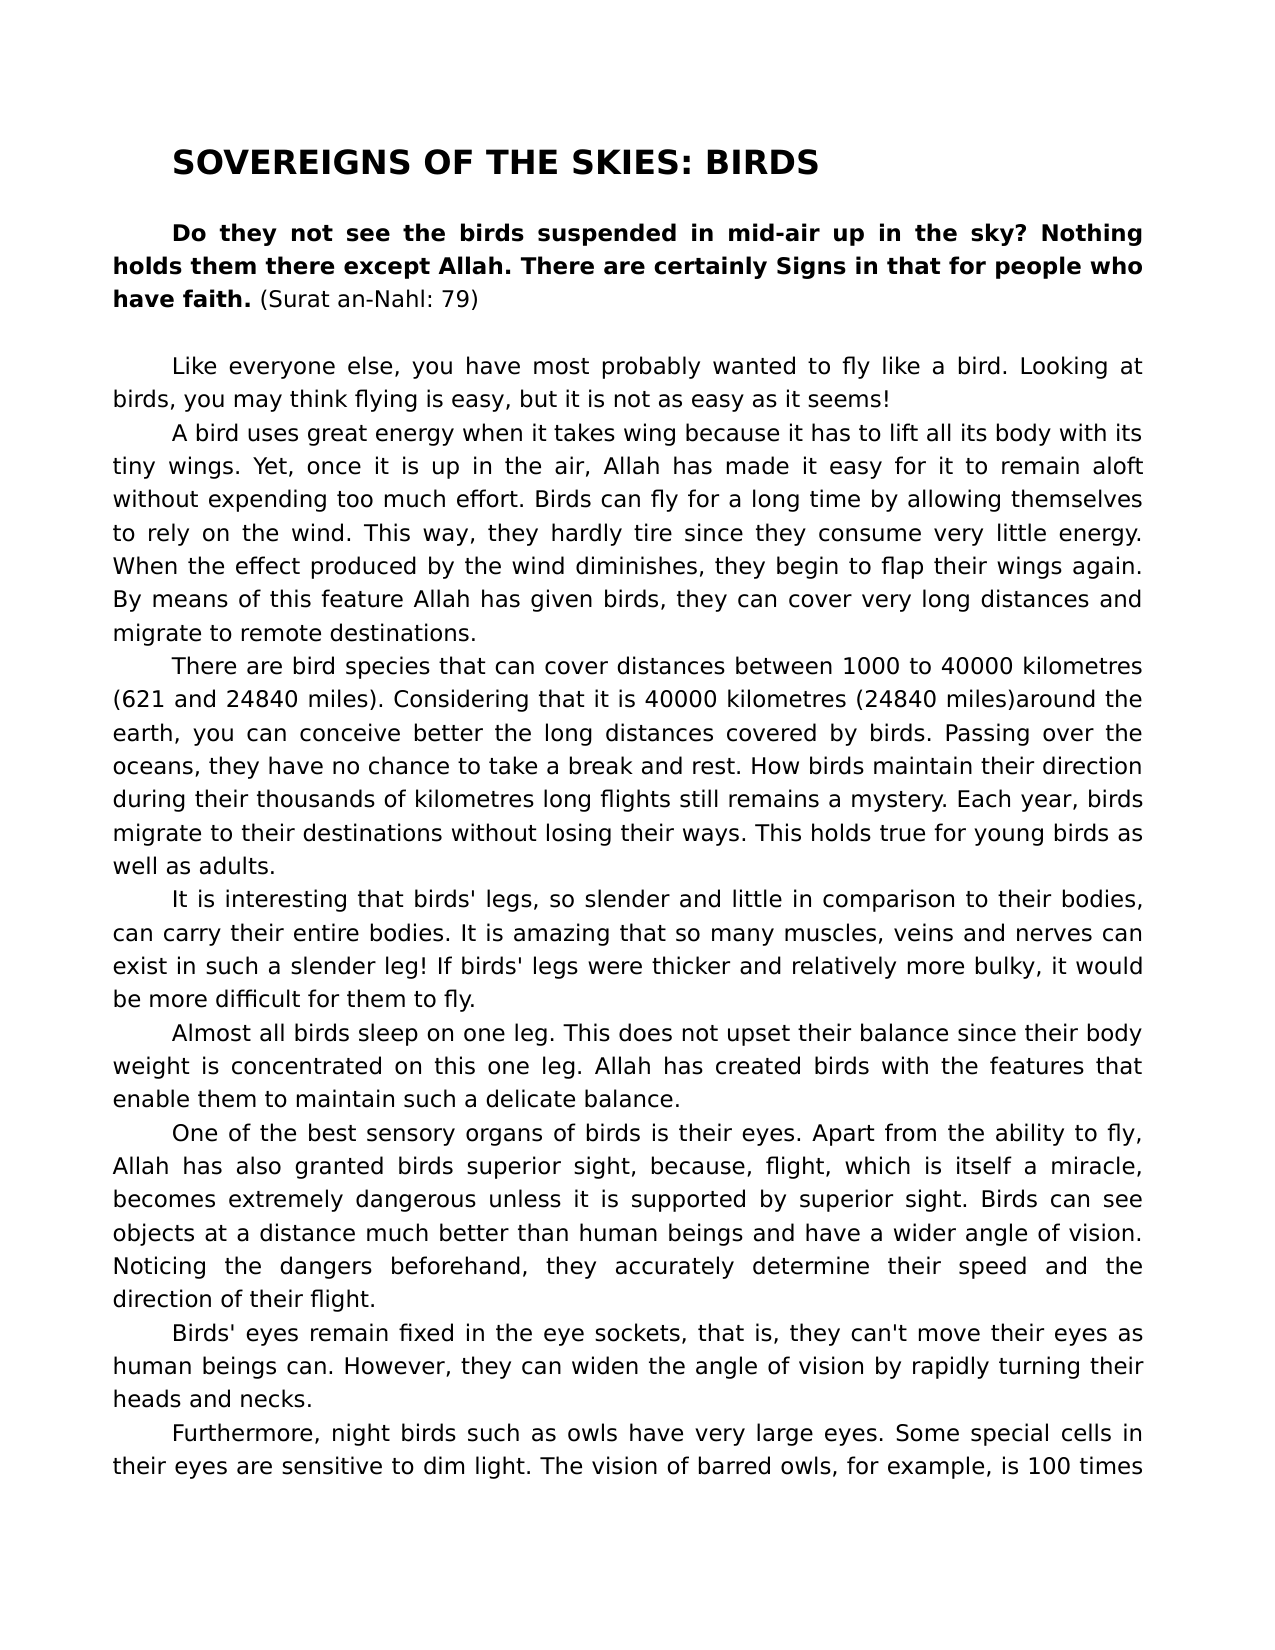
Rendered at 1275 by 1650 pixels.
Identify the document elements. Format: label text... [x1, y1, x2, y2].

text A bird uses great energy when it takes wing because it has to lift all its body with its tiny wings. Yet, once it is up in the air, Allah has made it easy for it to remain aloft without expending too much effort. Birds can fly for a long time by allowing themselves to rely on the wind. This way, they hardly tire since they consume very little energy. When the effect produced by the wind diminishes, they begin to flap their wings again. By means of this feature Allah has given birds, they can cover very long distances and migrate to remote destinations. [112, 414, 1145, 648]
text Almost all birds sleep on one leg. This does not upset their balance since their body weight is concentrated on this one leg. Allah has created birds with the features that enable them to maintain such a delicate balance. [112, 1014, 1145, 1114]
text Birds' eyes remain fixed in the eye sockets, that is, they can't move their eyes as human beings can. However, they can widen the angle of vision by rapidly turning their heads and necks. [112, 1314, 1145, 1414]
text Furthermore, night birds such as owls have very large eyes. Some special cells in their eyes are sensitive to dim light. The vision of barred owls, for example, is 100 times [112, 1414, 1145, 1481]
text One of the best sensory organs of birds is their eyes. Apart from the ability to fly, Allah has also granted birds superior sight, because, flight, which is itself a miracle, becomes extremely dangerous unless it is supported by superior sight. Birds can see objects at a distance much better than human beings and have a wider angle of vision. Noticing the dangers beforehand, they accurately determine their speed and the direction of their flight. [112, 1114, 1145, 1314]
text SOVEREIGNS OF THE SKIES: BIRDS [112, 148, 1145, 181]
text Like everyone else, you have most probably wanted to fly like a bird. Looking at birds, you may think flying is easy, but it is not as easy as it seems! [112, 348, 1145, 414]
text Do they not see the birds suspended in mid-air up in the sky? Nothing holds them there except Allah. There are certainly Signs in that for people who have faith. (Surat an-Nahl: 79) [112, 214, 1145, 314]
text There are bird species that can cover distances between 1000 to 40000 kilometres (621 and 24840 miles). Considering that it is 40000 kilometres (24840 miles)around the earth, you can conceive better the long distances covered by birds. Passing over the oceans, they have no chance to take a break and rest. How birds maintain their direction during their thousands of kilometres long flights still remains a mystery. Each year, birds migrate to their destinations without losing their ways. This holds true for young birds as well as adults. [112, 648, 1145, 881]
text It is interesting that birds' legs, so slender and little in comparison to their bodies, can carry their entire bodies. It is amazing that so many muscles, veins and nerves can exist in such a slender leg! If birds' legs were thicker and relatively more bulky, it would be more difficult for them to fly. [112, 881, 1145, 1014]
